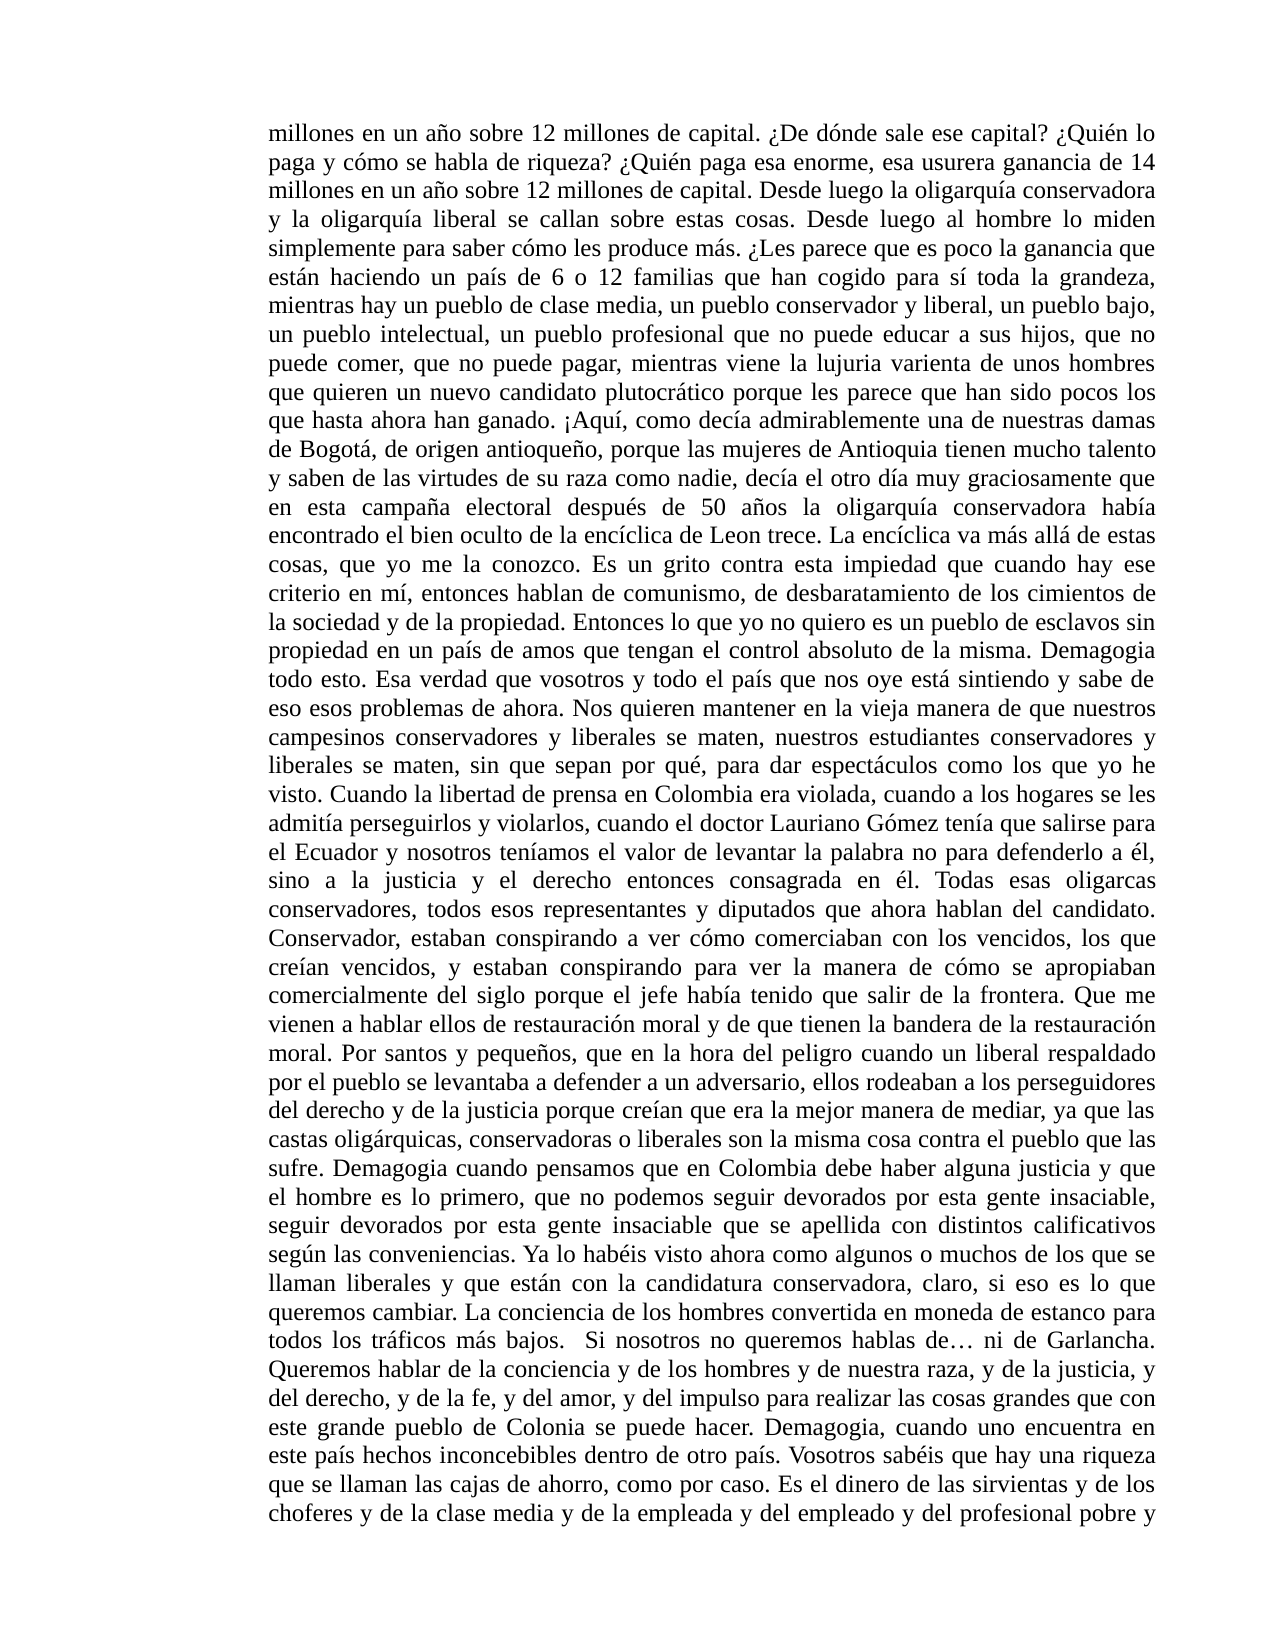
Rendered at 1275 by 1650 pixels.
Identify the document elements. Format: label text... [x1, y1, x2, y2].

list millones en un año sobre 12 millones de capital. ¿De dónde sale ese capital? ¿Quién lo paga y cómo se habla de riqueza? ¿Quién paga esa enorme, esa usurera ganancia de 14 millones en un año sobre 12 millones de capital. Desde luego la oligarquía conservadora y la oligarquía liberal se callan sobre estas cosas. Desde luego al hombre lo miden simplemente para saber cómo les produce más. ¿Les parece que es poco la ganancia que están haciendo un país de 6 o 12 familias que han cogido para sí toda la grandeza, mientras hay un pueblo de clase media, un pueblo conservador y liberal, un pueblo bajo, un pueblo intelectual, un pueblo profesional que no puede educar a sus hijos, que no puede comer, que no puede pagar, mientras viene la lujuria varienta de unos hombres que quieren un nuevo candidato plutocrático porque les parece que han sido pocos los que hasta ahora han ganado. ¡Aquí, como decía admirablemente una de nuestras damas de Bogotá, de origen antioqueño, porque las mujeres de Antioquia tienen mucho talento y saben de las virtudes de su raza como nadie, decía el otro día muy graciosamente que en esta campaña electoral después de 50 años la oligarquía conservadora había encontrado el bien oculto de la encíclica de Leon trece. La encíclica va más allá de estas cosas, que yo me la conozco. Es un grito contra esta impiedad que cuando hay ese criterio en mí, entonces hablan de comunismo, de desbaratamiento de los cimientos de la sociedad y de la propiedad. Entonces lo que yo no quiero es un pueblo de esclavos sin propiedad en un país de amos que tengan el control absoluto de la misma. Demagogia todo esto. Esa verdad que vosotros y todo el país que nos oye está sintiendo y sabe de eso esos problemas de ahora. Nos quieren mantener en la vieja manera de que nuestros campesinos conservadores y liberales se maten, nuestros estudiantes conservadores y liberales se maten, sin que sepan por qué, para dar espectáculos como los que yo he visto. Cuando la libertad de prensa en Colombia era violada, cuando a los hogares se les admitía perseguirlos y violarlos, cuando el doctor Lauriano Gómez tenía que salirse para el Ecuador y nosotros teníamos el valor de levantar la palabra no para defenderlo a él, sino a la justicia y el derecho entonces consagrada en él. Todas esas oligarcas conservadores, todos esos representantes y diputados que ahora hablan del candidato. Conservador, estaban conspirando a ver cómo comerciaban con los vencidos, los que creían vencidos, y estaban conspirando para ver la manera de cómo se apropiaban comercialmente del siglo porque el jefe había tenido que salir de la frontera. Que me vienen a hablar ellos de restauración moral y de que tienen la bandera de la restauración moral. Por santos y pequeños, que en la hora del peligro cuando un liberal respaldado por el pueblo se levantaba a defender a un adversario, ellos rodeaban a los perseguidores del derecho y de la justicia porque creían que era la mejor manera de mediar, ya que las castas oligárquicas, conservadoras o liberales son la misma cosa contra el pueblo que las sufre. Demagogia cuando pensamos que en Colombia debe haber alguna justicia y que el hombre es lo primero, que no podemos seguir devorados por esta gente insaciable, seguir devorados por esta gente insaciable que se apellida con distintos calificativos según las conveniencias. Ya lo habéis visto ahora como algunos o muchos de los que se llaman liberales y que están con la candidatura conservadora, claro, si eso es lo que queremos cambiar. La conciencia de los hombres convertida en moneda de estanco para todos los tráficos más bajos. Si nosotros no queremos hablas de… ni de Garlancha. Queremos hablar de la conciencia y de los hombres y de nuestra raza, y de la justicia, y del derecho, y de la fe, y del amor, y del impulso para realizar las cosas grandes que con este grande pueblo de Colonia se puede hacer. Demagogia, cuando uno encuentra en este país hechos inconcebibles dentro de otro país. Vosotros sabéis que hay una riqueza que se llaman las cajas de ahorro, como por caso. Es el dinero de las sirvientas y de los choferes y de la clase media y de la empleada y del empleado y del profesional pobre y [231, 118, 1157, 1527]
